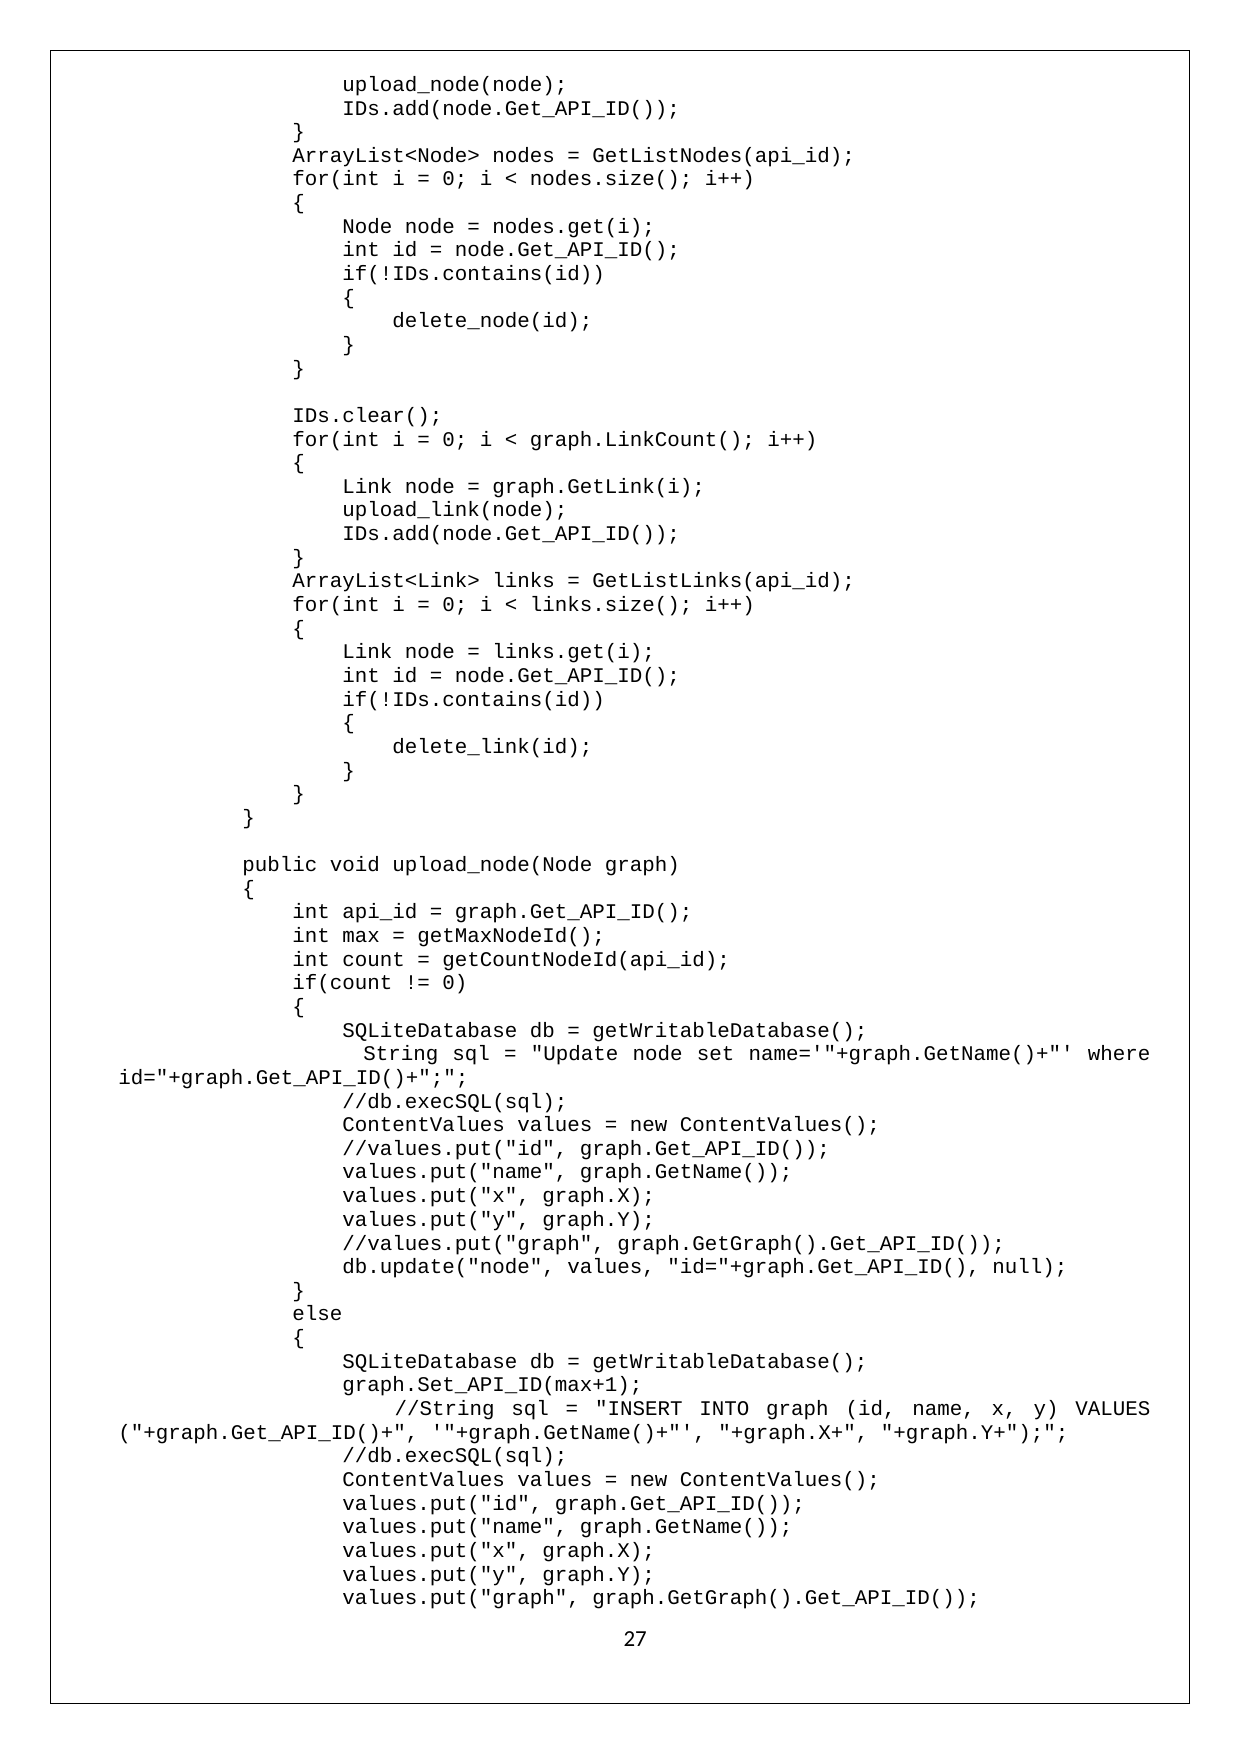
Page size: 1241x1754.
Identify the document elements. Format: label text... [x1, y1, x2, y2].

text } [118, 547, 1152, 570]
text delete_node(id); [118, 310, 1152, 334]
text Node node = nodes.get(i); [118, 216, 1152, 239]
text { [118, 452, 1152, 476]
text ArrayList<Node> nodes = GetListNodes(api_id); [118, 145, 1152, 168]
text { [118, 618, 1152, 641]
text SQLiteDatabase db = getWritableDatabase(); [118, 1351, 1152, 1374]
text for(int i = 0; i < links.size(); i++) [118, 594, 1152, 618]
text values.put("id", graph.Get_API_ID()); [118, 1493, 1152, 1516]
text int api_id = graph.Get_API_ID(); [118, 901, 1152, 925]
text { [118, 878, 1152, 901]
text { [118, 287, 1152, 310]
text if(count != 0) [118, 972, 1152, 996]
text IDs.clear(); [118, 405, 1152, 428]
text int id = node.Get_API_ID(); [118, 239, 1152, 263]
text } [118, 807, 1152, 831]
text } [118, 783, 1152, 807]
text //String sql = "INSERT INTO graph (id, name, x, y) VALUES ("+graph.Get_API_ID()+", '"+graph.GetName()+"', "+graph.X+", "+graph.Y+");"; [118, 1398, 1152, 1445]
text } [118, 1280, 1152, 1303]
text int id = node.Get_API_ID(); [118, 665, 1152, 689]
text SQLiteDatabase db = getWritableDatabase(); [118, 1020, 1152, 1043]
text { [118, 1327, 1152, 1351]
text } [118, 334, 1152, 358]
text ContentValues values = new ContentValues(); [118, 1114, 1152, 1138]
text //values.put("id", graph.Get_API_ID()); [118, 1138, 1152, 1162]
text values.put("y", graph.Y); [118, 1209, 1152, 1232]
text { [118, 996, 1152, 1020]
text String sql = "Update node set name='"+graph.GetName()+"' where id="+graph.Get_API_ID()+";"; [118, 1043, 1152, 1091]
text upload_link(node); [118, 499, 1152, 523]
text { [118, 192, 1152, 216]
text //values.put("graph", graph.GetGraph().Get_API_ID()); [118, 1232, 1152, 1256]
text values.put("y", graph.Y); [118, 1563, 1152, 1587]
text } [118, 121, 1152, 145]
text int count = getCountNodeId(api_id); [118, 949, 1152, 972]
text for(int i = 0; i < nodes.size(); i++) [118, 168, 1152, 192]
text values.put("name", graph.GetName()); [118, 1516, 1152, 1540]
text db.update("node", values, "id="+graph.Get_API_ID(), null); [118, 1256, 1152, 1280]
text delete_link(id); [118, 736, 1152, 759]
text ContentValues values = new ContentValues(); [118, 1469, 1152, 1493]
text int max = getMaxNodeId(); [118, 925, 1152, 949]
text //db.execSQL(sql); [118, 1091, 1152, 1114]
text IDs.add(node.Get_API_ID()); [118, 523, 1152, 547]
text //db.execSQL(sql); [118, 1445, 1152, 1469]
text values.put("name", graph.GetName()); [118, 1162, 1152, 1185]
text IDs.add(node.Get_API_ID()); [118, 97, 1152, 121]
text for(int i = 0; i < graph.LinkCount(); i++) [118, 428, 1152, 452]
text values.put("x", graph.X); [118, 1540, 1152, 1563]
text if(!IDs.contains(id)) [118, 263, 1152, 287]
text else [118, 1303, 1152, 1327]
text } [118, 759, 1152, 783]
text graph.Set_API_ID(max+1); [118, 1374, 1152, 1398]
text values.put("x", graph.X); [118, 1185, 1152, 1209]
text } [118, 358, 1152, 381]
text if(!IDs.contains(id)) [118, 689, 1152, 712]
text values.put("graph", graph.GetGraph().Get_API_ID()); [118, 1587, 1152, 1611]
text public void upload_node(Node graph) [118, 854, 1152, 878]
text Link node = graph.GetLink(i); [118, 476, 1152, 499]
text Link node = links.get(i); [118, 641, 1152, 665]
text ArrayList<Link> links = GetListLinks(api_id); [118, 570, 1152, 594]
text upload_node(node); [118, 74, 1152, 97]
text { [118, 712, 1152, 736]
